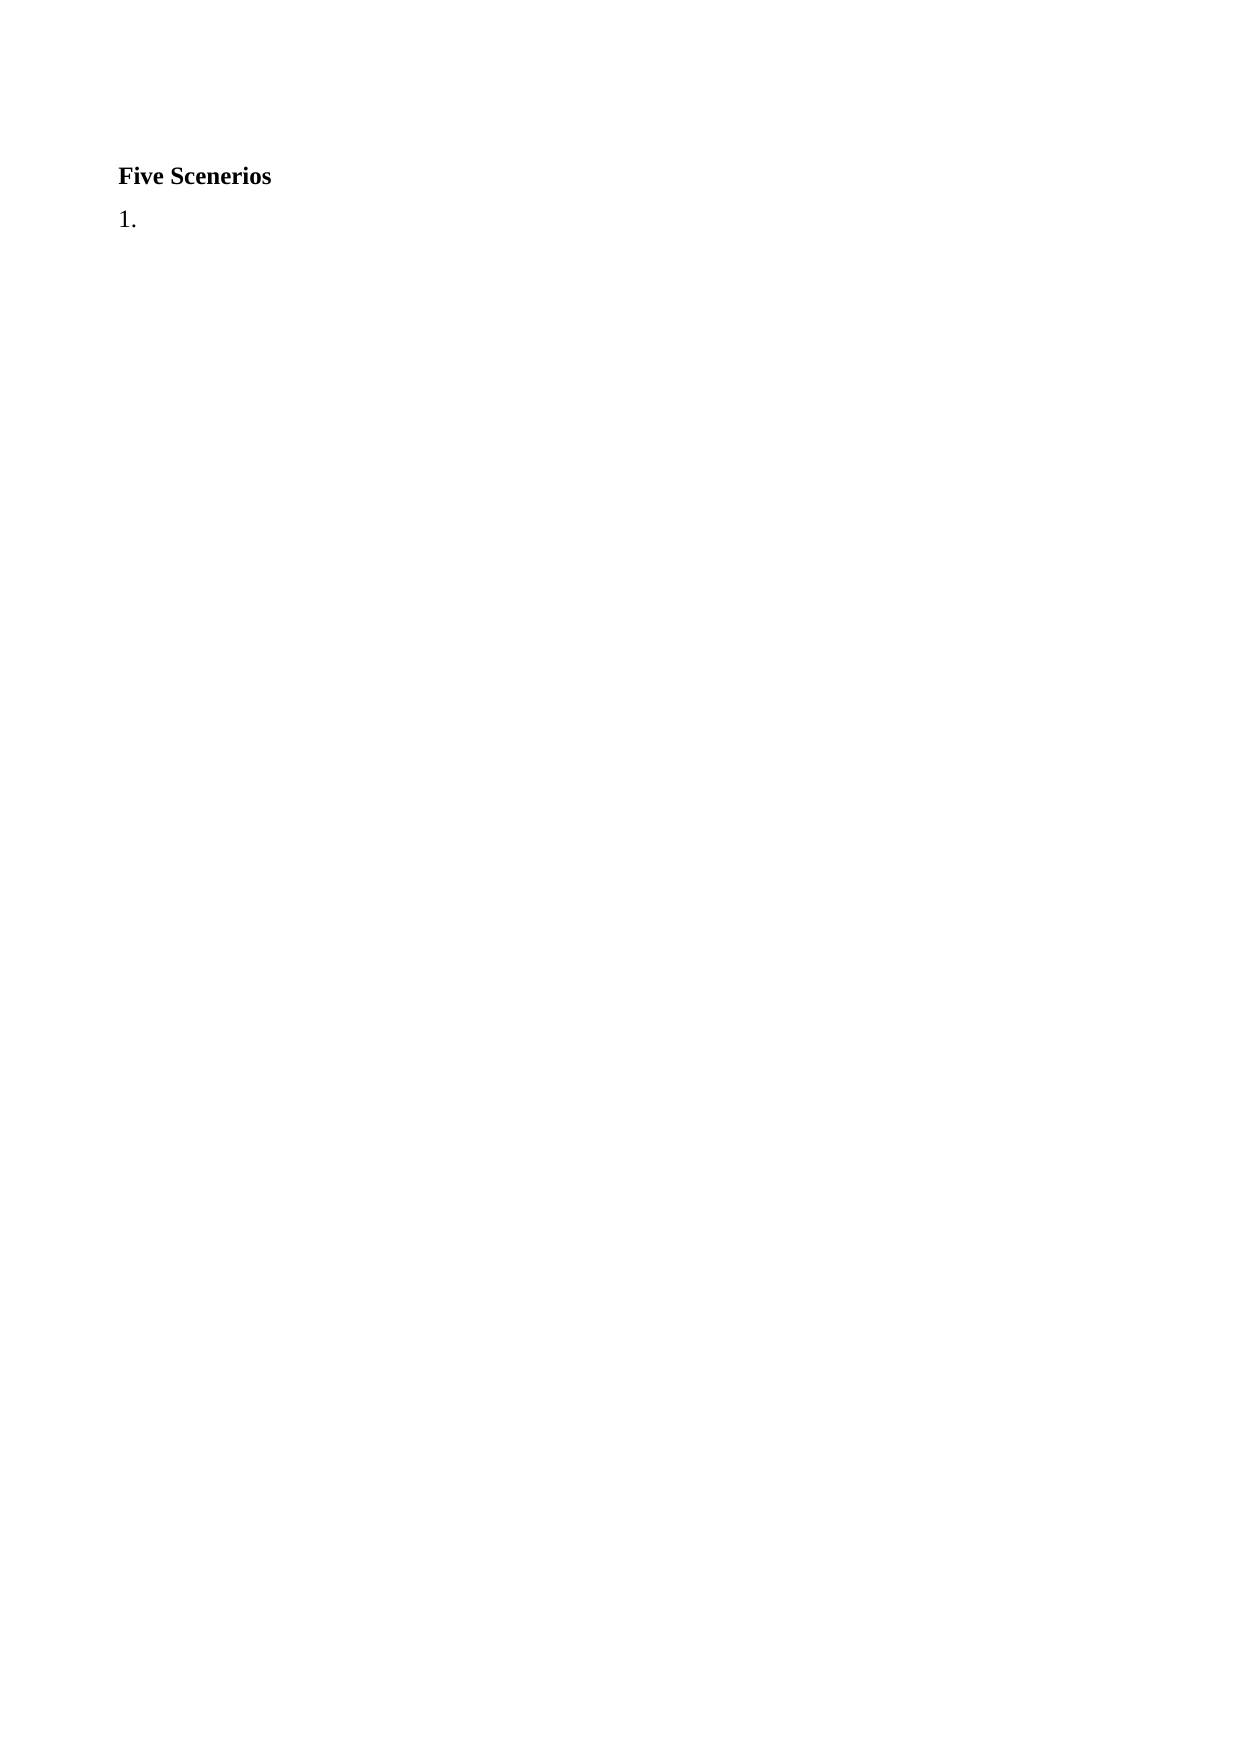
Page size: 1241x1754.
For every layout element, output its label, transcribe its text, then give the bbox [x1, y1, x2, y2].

text 1. [118, 204, 1122, 233]
text Five Scenerios [118, 161, 1122, 190]
